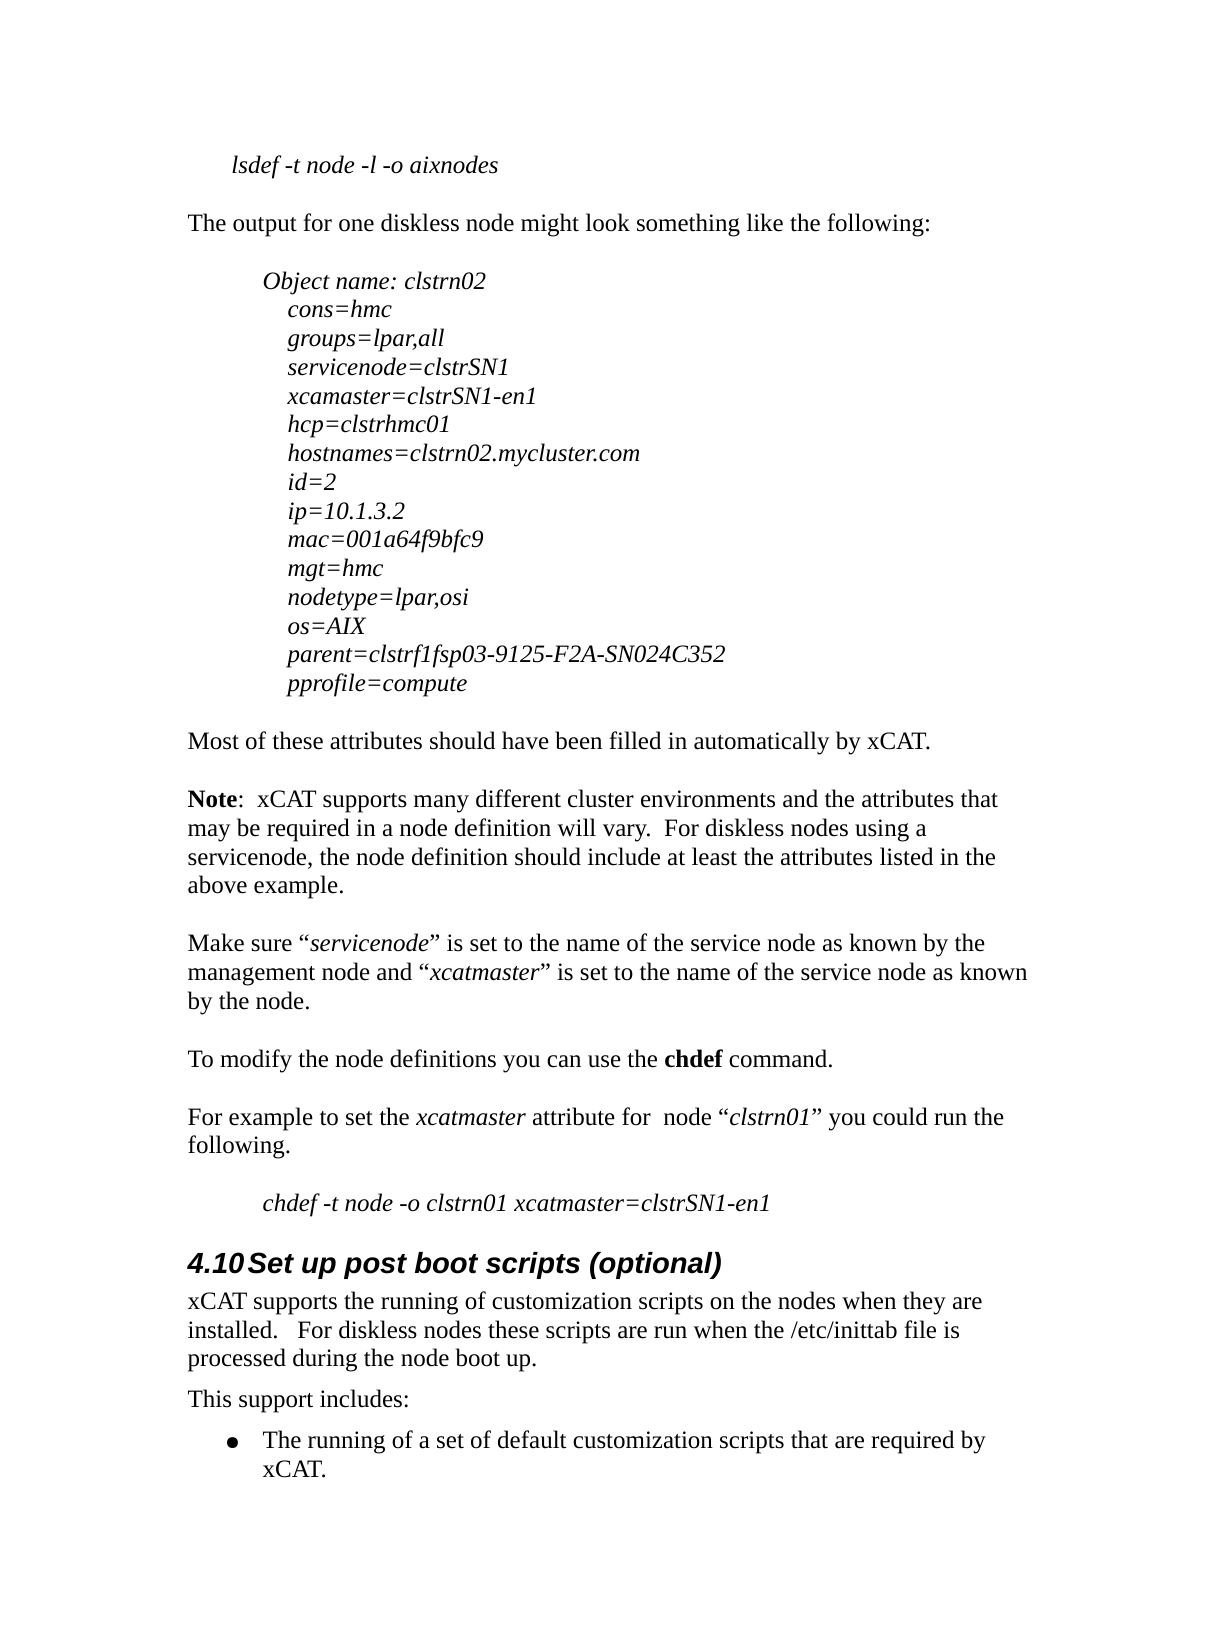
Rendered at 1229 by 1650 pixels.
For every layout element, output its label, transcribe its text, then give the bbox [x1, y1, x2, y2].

text To modify the node definitions you can use the chdef command. [187, 1044, 1041, 1072]
text cons=hmc [262, 294, 1041, 323]
text Note: xCAT supports many different cluster environments and the attributes that may be required in a node definition will vary. For diskless nodes using a servicenode, the node definition should include at least the attributes listed in the above example. [187, 784, 1041, 899]
text nodetype=lpar,osi [262, 582, 1041, 611]
text chdef -t node -o clstrn01 xcatmaster=clstrSN1-en1 [262, 1188, 1041, 1217]
text ip=10.1.3.2 [262, 496, 1041, 524]
text servicenode=clstrSN1 [262, 352, 1041, 381]
text hostnames=clstrn02.mycluster.com [262, 438, 1041, 467]
text xCAT supports the running of customization scripts on the nodes when they are installed. For diskless nodes these scripts are run when the /etc/inittab file is processed during the node boot up. [187, 1286, 1041, 1372]
list The running of a set of default customization scripts that are required by xCAT. [225, 1425, 1041, 1482]
text os=AIX [262, 611, 1041, 639]
text hcp=clstrhmc01 [262, 409, 1041, 438]
text lsdef -t node -l -o aixnodes [187, 150, 1041, 179]
text The output for one diskless node might look something like the following: [187, 208, 1041, 237]
text For example to set the xcatmaster attribute for node “clstrn01” you could run the following. [187, 1102, 1041, 1159]
text Make sure “servicenode” is set to the name of the service node as known by the management node and “xcatmaster” is set to the name of the service node as known by the node. [187, 928, 1041, 1014]
text Object name: clstrn02 [262, 266, 1041, 294]
text mgt=hmc [262, 553, 1041, 582]
text id=2 [262, 467, 1041, 496]
text parent=clstrf1fsp03-9125-F2A-SN024C352 [262, 639, 1041, 668]
text xcamaster=clstrSN1-en1 [262, 381, 1041, 409]
text This support includes: [187, 1384, 1041, 1413]
text pprofile=compute [262, 668, 1041, 697]
text groups=lpar,all [262, 323, 1041, 352]
text Most of these attributes should have been filled in automatically by xCAT. [187, 726, 1041, 755]
text mac=001a64f9bfc9 [262, 524, 1041, 553]
subtitle Set up post boot scripts (optional) [187, 1246, 1041, 1280]
